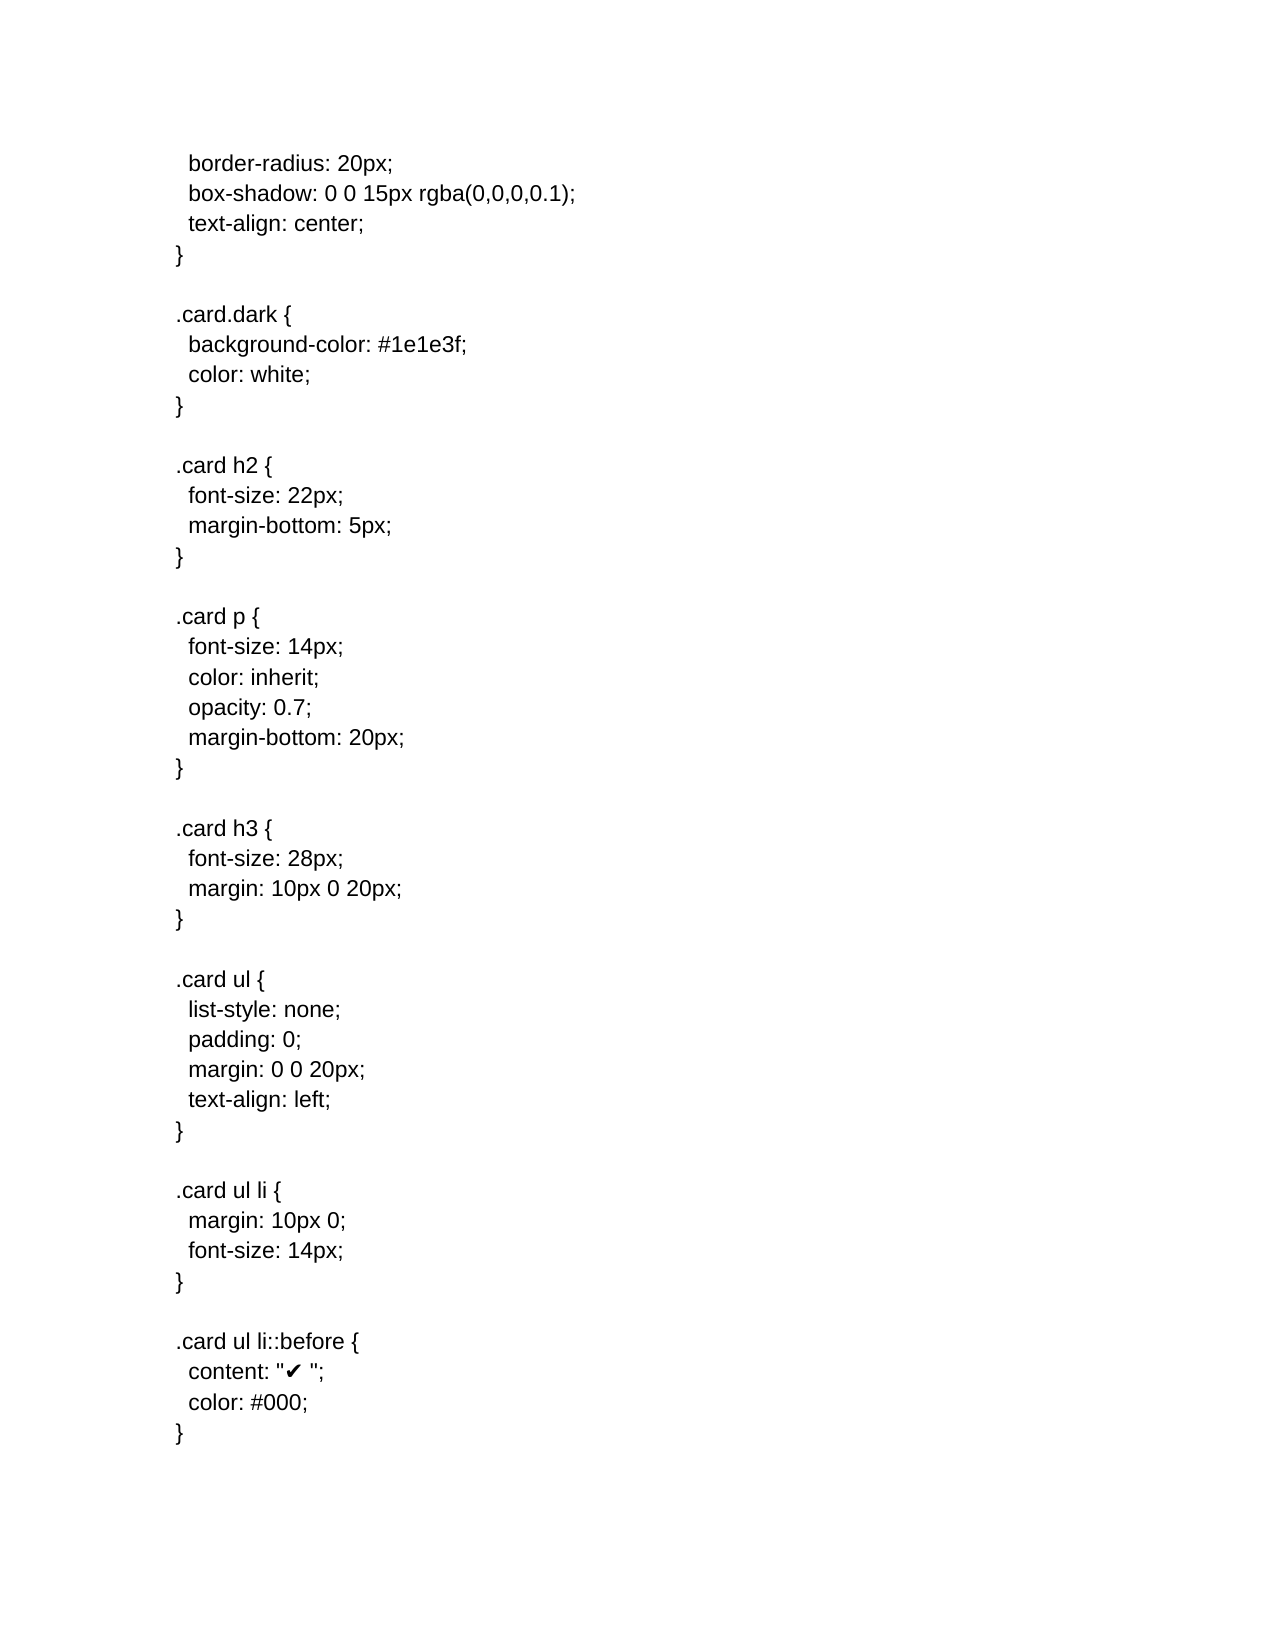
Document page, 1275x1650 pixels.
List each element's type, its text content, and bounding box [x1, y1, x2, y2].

text font-size: 14px; [150, 1237, 1125, 1264]
text padding: 0; [150, 1026, 1125, 1052]
text .card h2 { [150, 452, 1125, 478]
text .card h3 { [150, 814, 1125, 841]
text font-size: 14px; [150, 633, 1125, 660]
text color: inherit; [150, 663, 1125, 690]
text .card ul { [150, 966, 1125, 992]
text .card ul li { [150, 1177, 1125, 1203]
text margin: 10px 0; [150, 1207, 1125, 1234]
text color: white; [150, 361, 1125, 388]
text margin: 0 0 20px; [150, 1056, 1125, 1083]
text } [150, 543, 1125, 569]
text color: #000; [150, 1388, 1125, 1415]
text } [150, 241, 1125, 267]
text border-radius: 20px; [150, 150, 1125, 176]
text } [150, 1419, 1125, 1445]
text } [150, 754, 1125, 781]
text } [150, 1268, 1125, 1294]
text text-align: left; [150, 1086, 1125, 1113]
text background-color: #1e1e3f; [150, 331, 1125, 358]
text content: "✔ "; [150, 1358, 1125, 1385]
text font-size: 22px; [150, 482, 1125, 509]
text box-shadow: 0 0 15px rgba(0,0,0,0.1); [150, 180, 1125, 207]
text margin-bottom: 20px; [150, 724, 1125, 750]
text text-align: center; [150, 210, 1125, 237]
text opacity: 0.7; [150, 694, 1125, 720]
text list-style: none; [150, 996, 1125, 1022]
text } [150, 1117, 1125, 1143]
text .card.dark { [150, 301, 1125, 327]
text .card ul li::before { [150, 1328, 1125, 1354]
text margin: 10px 0 20px; [150, 875, 1125, 901]
text } [150, 392, 1125, 418]
text } [150, 905, 1125, 932]
text margin-bottom: 5px; [150, 512, 1125, 539]
text .card p { [150, 603, 1125, 629]
text font-size: 28px; [150, 845, 1125, 871]
